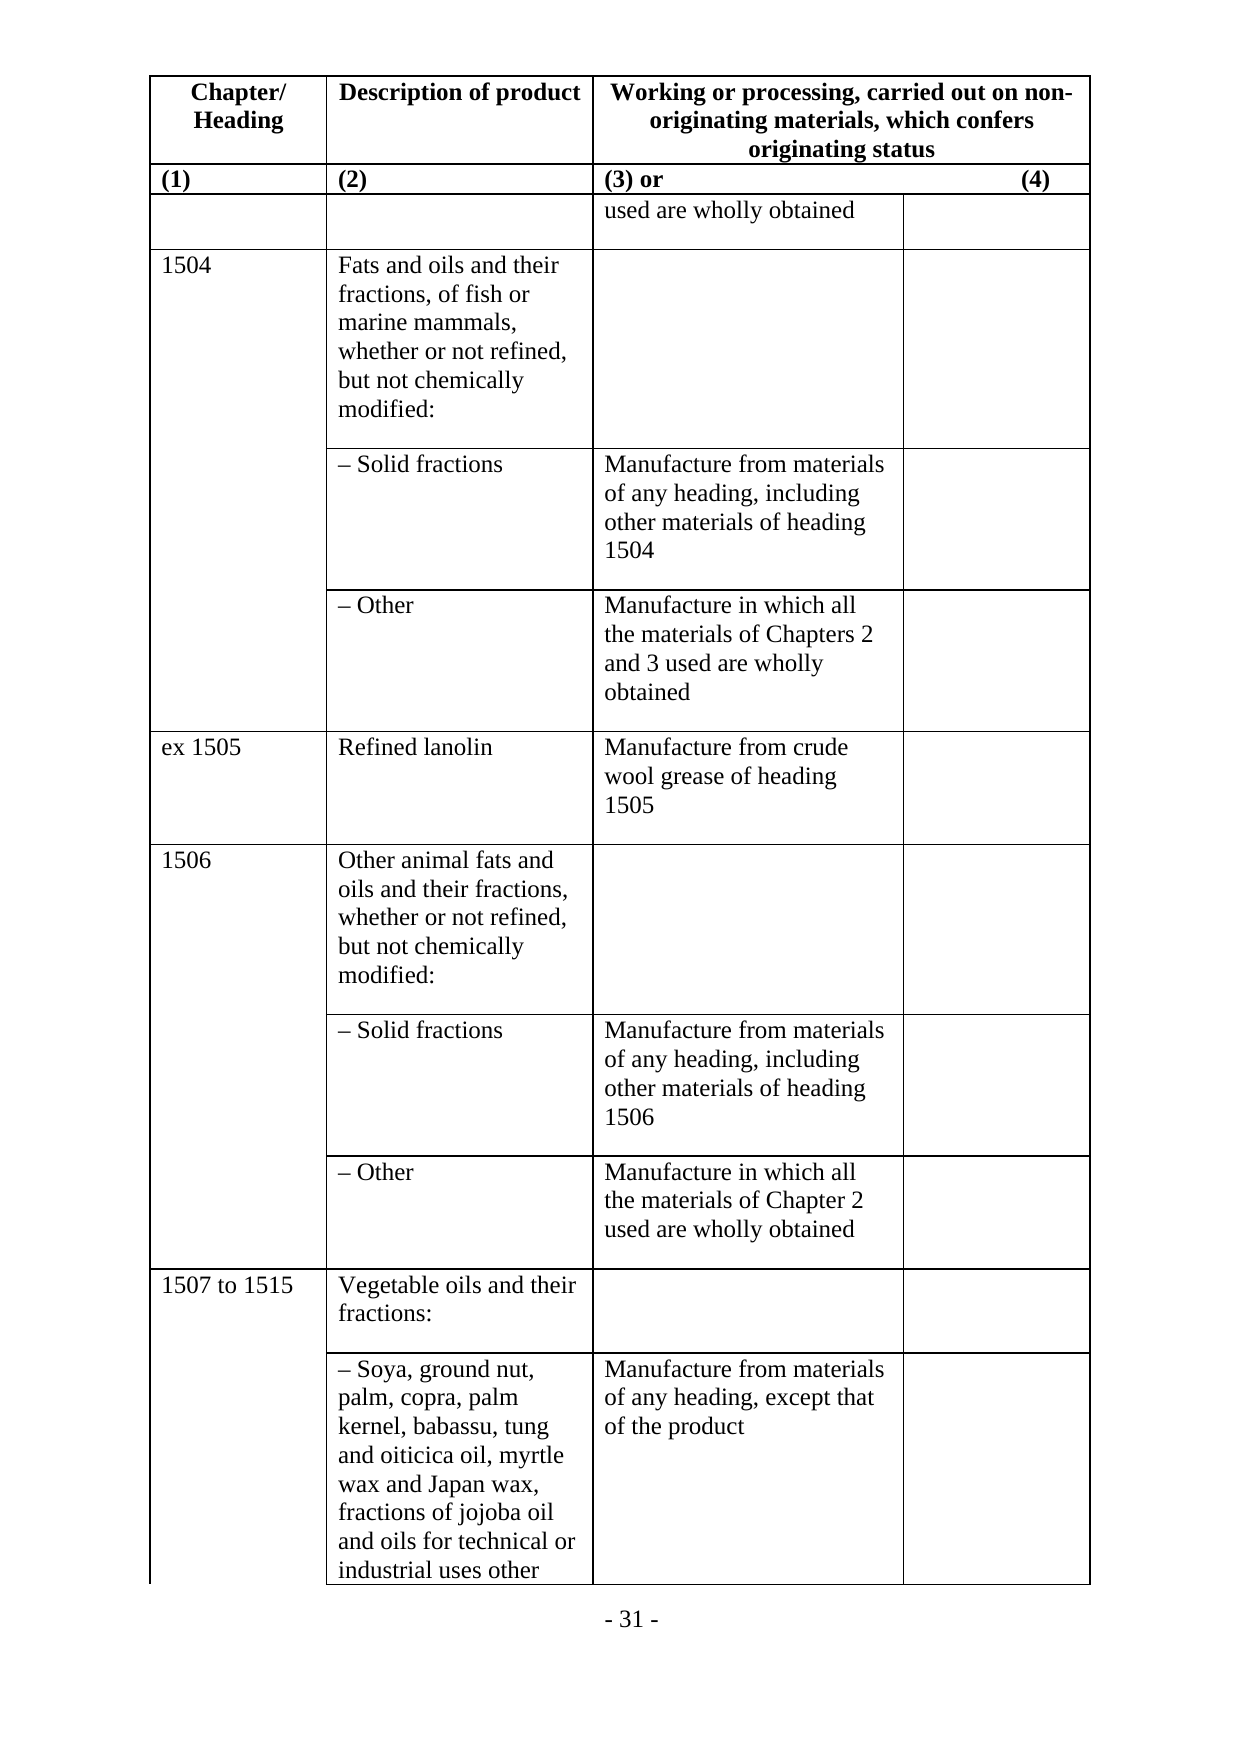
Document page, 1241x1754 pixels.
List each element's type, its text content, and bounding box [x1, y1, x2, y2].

table_cell – Other [327, 591, 592, 731]
table_cell [327, 195, 592, 248]
table_cell (2) [327, 165, 592, 193]
table_cell [904, 195, 1089, 248]
table_cell Manufacture in which all the materials of Chapters 2 and 3 used are wholly obtained [594, 591, 903, 731]
table_cell [904, 591, 1089, 731]
table_cell Other animal fats and oils and their fractions, whether or not refined, but not chemically modified: [327, 845, 592, 1014]
table_cell Fats and oils and their fractions, of fish or marine mammals, whether or not refined, but not chemically modified: [327, 250, 592, 447]
table_cell [151, 1155, 326, 1268]
table_cell 1504 [151, 250, 326, 447]
table_cell – Soya, ground nut, palm, copra, palm kernel, babassu, tung and oiticica oil, myrtle wax and Japan wax, fractions of jojoba oil and oils for technical or industrial uses other [327, 1354, 592, 1584]
table_cell Manufacture from materials of any heading, including other materials of heading 1504 [594, 449, 903, 589]
table_header Description of product [327, 77, 592, 163]
table_cell – Solid fractions [327, 449, 592, 589]
table_cell ex 1505 [151, 732, 326, 843]
table_cell [904, 732, 1089, 843]
table_cell used are wholly obtained [594, 195, 903, 248]
table_cell [151, 1352, 326, 1584]
table_cell [904, 1157, 1089, 1268]
table_cell [151, 195, 326, 248]
table_cell (1) [151, 165, 326, 193]
table_cell (3) or (4) [594, 165, 1089, 193]
table_cell [151, 448, 326, 589]
table_cell [904, 1270, 1089, 1352]
table_header Chapter/Heading [151, 77, 326, 163]
table_cell [594, 845, 903, 1014]
table_cell [904, 845, 1089, 1014]
table_cell 1507 to 1515 [151, 1270, 326, 1352]
table_cell Manufacture from crude wool grease of heading 1505 [594, 732, 903, 843]
table_cell [594, 1270, 903, 1352]
table_cell Manufacture from materials of any heading, except that of the product [594, 1354, 903, 1584]
table_cell Refined lanolin [327, 732, 592, 843]
table_cell [151, 1014, 326, 1155]
table_header Working or processing, carried out on non-originating materials, which confers originating status [594, 77, 1089, 163]
table_cell – Other [327, 1157, 592, 1268]
table_cell [594, 250, 903, 447]
table_cell Manufacture from materials of any heading, including other materials of heading 1506 [594, 1015, 903, 1155]
table_cell [904, 449, 1089, 589]
table_cell [904, 1354, 1089, 1584]
table_cell [904, 1015, 1089, 1155]
table_cell Vegetable oils and their fractions: [327, 1270, 592, 1352]
table_cell [904, 250, 1089, 447]
table_cell [151, 589, 326, 731]
table_cell 1506 [151, 845, 326, 1014]
table_cell – Solid fractions [327, 1015, 592, 1155]
table_cell Manufacture in which all the materials of Chapter 2 used are wholly obtained [594, 1157, 903, 1268]
